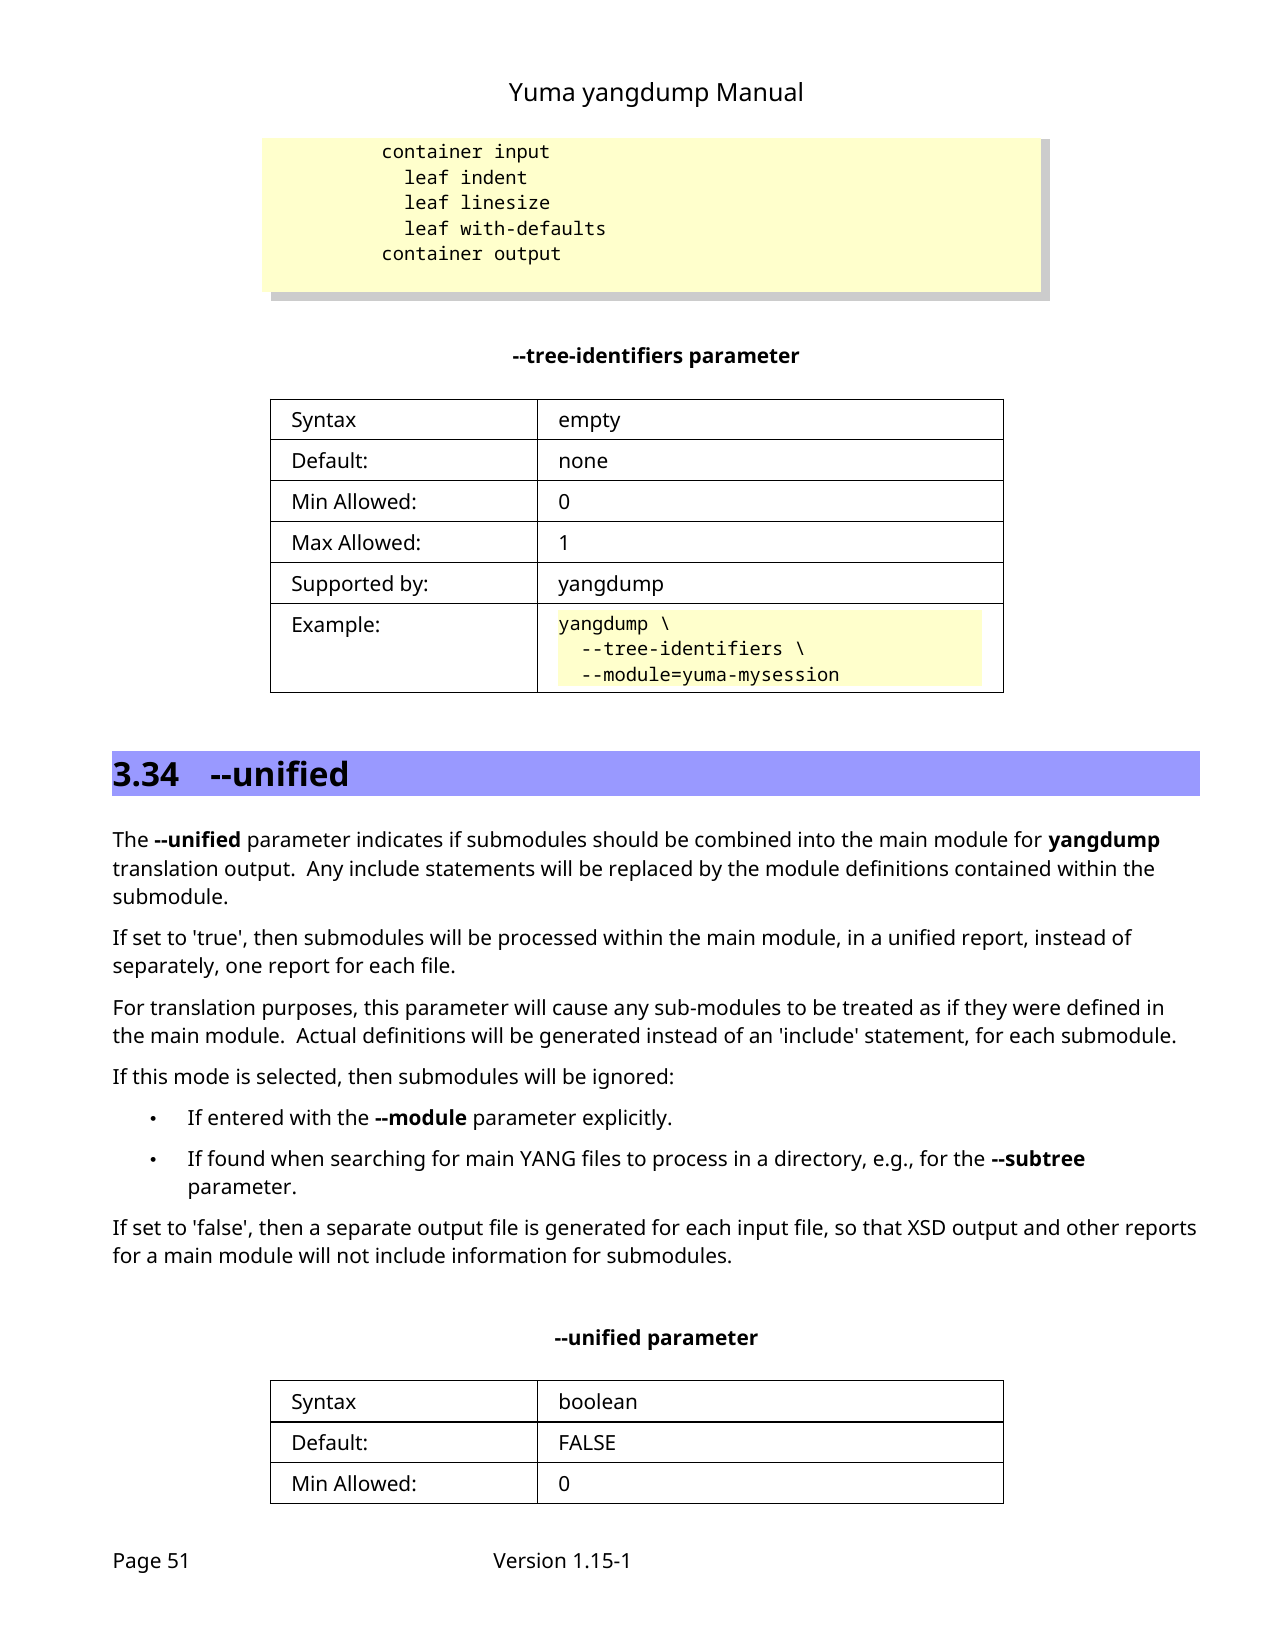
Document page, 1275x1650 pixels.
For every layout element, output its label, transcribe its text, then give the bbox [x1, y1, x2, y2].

table_cell none [538, 440, 1003, 480]
table_cell FALSE [538, 1423, 1003, 1462]
text leaf indent [262, 164, 1041, 189]
table_cell yangdump \ --tree-identifiers \ --module=yuma-mysession [538, 604, 1003, 692]
subtitle --unified parameter [127, 1323, 1185, 1352]
table_header boolean [538, 1381, 1003, 1421]
table_header Syntax [271, 400, 537, 439]
subtitle --tree-identifiers parameter [127, 342, 1185, 370]
table_cell Min Allowed: [271, 1463, 537, 1503]
text container output [262, 241, 1041, 266]
table_cell 0 [538, 1463, 1003, 1503]
text leaf linesize [262, 189, 1041, 215]
text leaf with-defaults [262, 215, 1041, 241]
text The --unified parameter indicates if submodules should be combined into the main module for yangdump translation output. Any include statements will be replaced by the module definitions contained within the submodule. [112, 825, 1200, 911]
text container input [262, 138, 1041, 164]
table_cell Default: [271, 440, 537, 480]
table_cell Max Allowed: [271, 522, 537, 562]
text For translation purposes, this parameter will cause any sub-modules to be treated as if they were defined in the main module. Actual definitions will be generated instead of an 'include' statement, for each submodule. [112, 993, 1200, 1049]
table_header Syntax [271, 1381, 537, 1421]
text If this mode is selected, then submodules will be ignored: [112, 1062, 1200, 1090]
table_cell 1 [538, 522, 1003, 562]
text If set to 'false', then a separate output file is generated for each input file, so that XSD output and other reports for a main module will not include information for submodules. [112, 1213, 1200, 1270]
table_cell Supported by: [271, 563, 537, 603]
table_cell Min Allowed: [271, 481, 537, 521]
text If set to 'true', then submodules will be processed within the main module, in a unified report, instead of separately, one report for each file. [112, 923, 1200, 980]
subtitle --unified [112, 751, 1200, 796]
table_cell Default: [271, 1423, 537, 1462]
table_header empty [538, 400, 1003, 439]
table_cell 0 [538, 481, 1003, 521]
list If found when searching for main YANG files to process in a directory, e.g., for the --subtree parameter. [150, 1144, 1200, 1201]
list If entered with the --module parameter explicitly. [150, 1103, 1200, 1131]
table_cell yangdump [538, 563, 1003, 603]
table_cell Example: [271, 604, 537, 692]
